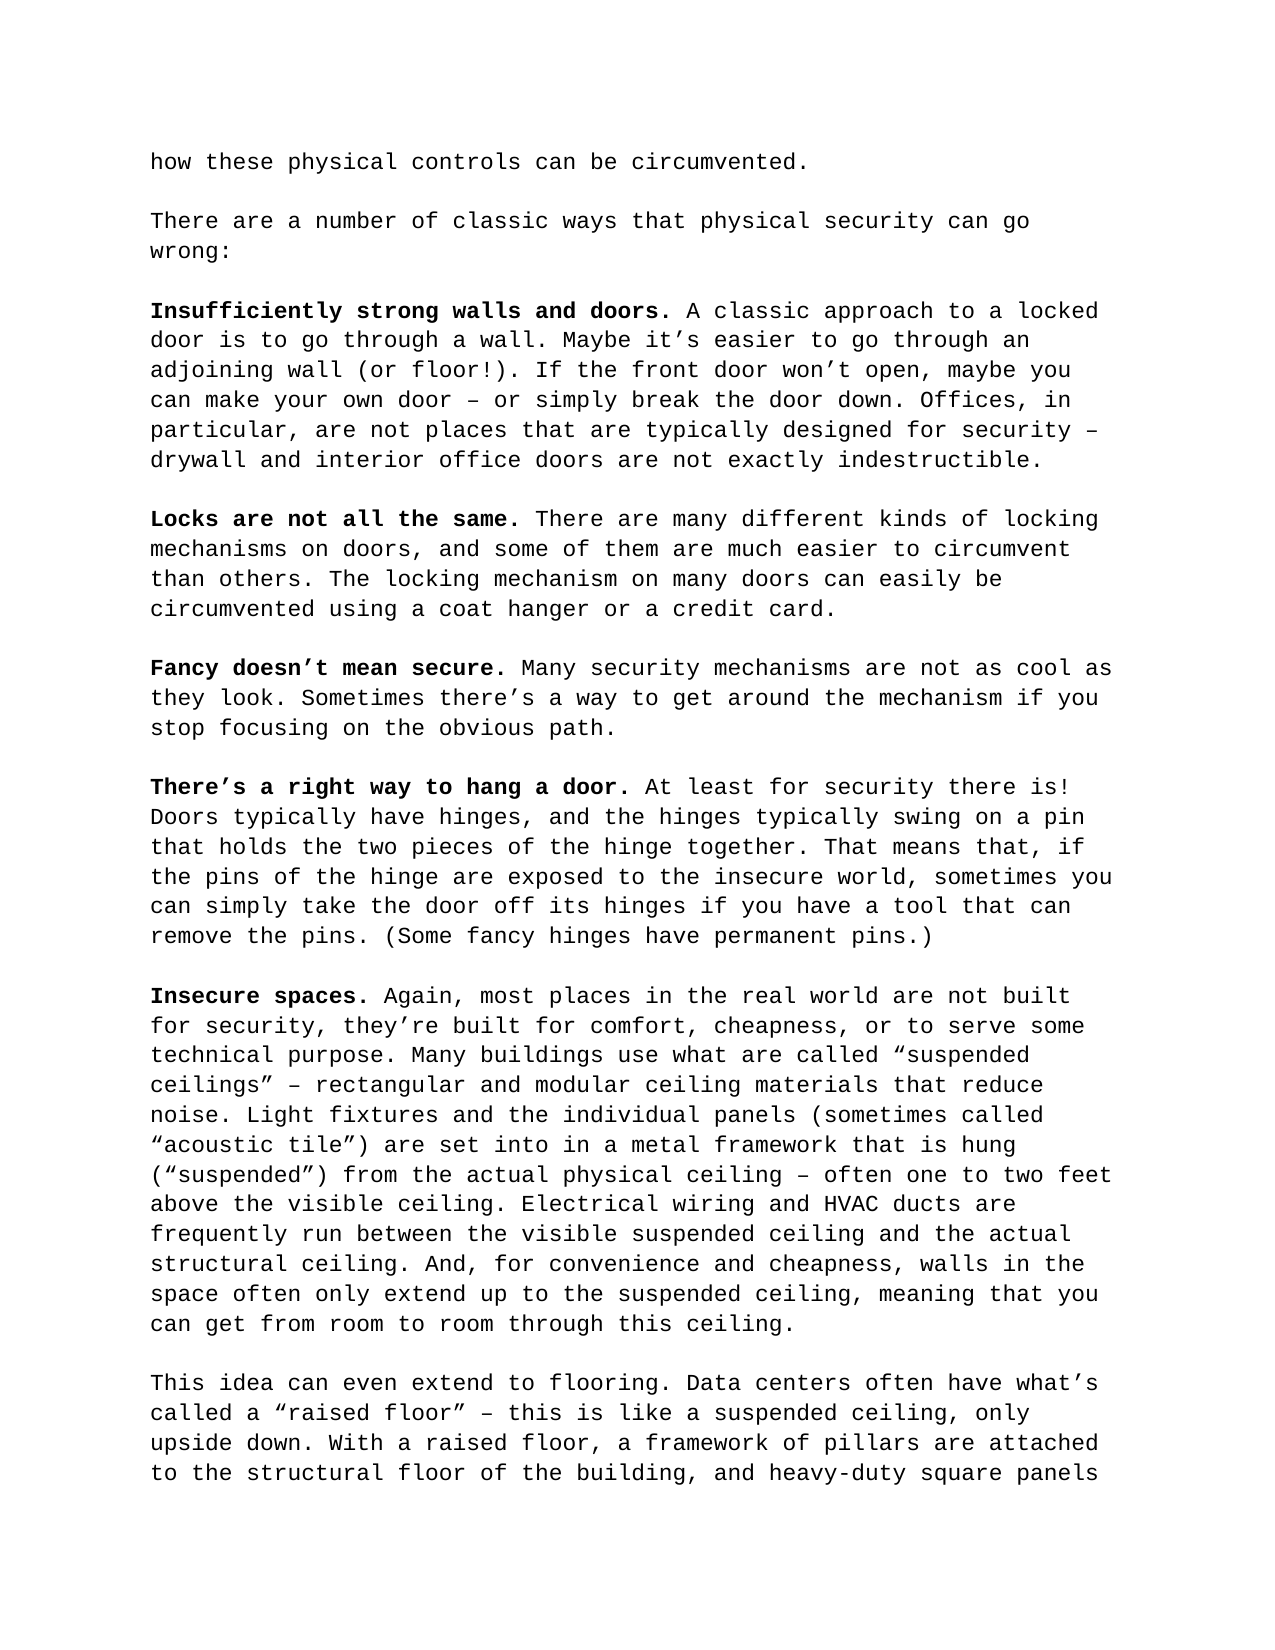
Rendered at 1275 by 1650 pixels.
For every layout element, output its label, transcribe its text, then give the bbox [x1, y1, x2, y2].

text Locks are not all the same. There are many different kinds of locking mechanisms on doors, and some of them are much easier to circumvent than others. The locking mechanism on many doors can easily be circumvented using a coat hanger or a credit card. [150, 507, 1125, 623]
text Insufficiently strong walls and doors. A classic approach to a locked door is to go through a wall. Maybe it’s easier to go through an adjoining wall (or floor!). If the front door won’t open, maybe you can make your own door – or simply break the door down. Offices, in particular, are not places that are typically designed for security – drywall and interior office doors are not exactly indestructible. [150, 299, 1125, 474]
text how these physical controls can be circumvented. [150, 150, 1125, 176]
text Fancy doesn’t mean secure. Many security mechanisms are not as cool as they look. Sometimes there’s a way to get around the mechanism if you stop focusing on the obvious path. [150, 656, 1125, 742]
text There are a number of classic ways that physical security can go wrong: [150, 209, 1125, 265]
text There’s a right way to hang a door. At least for security there is! Doors typically have hinges, and the hinges typically swing on a pin that holds the two pieces of the hinge together. That means that, if the pins of the hinge are exposed to the insecure world, sometimes you can simply take the door off its hinges if you have a tool that can remove the pins. (Some fancy hinges have permanent pins.) [150, 776, 1125, 951]
text Insecure spaces. Again, most places in the real world are not built for security, they’re built for comfort, cheapness, or to serve some technical purpose. Many buildings use what are called “suspended ceilings” – rectangular and modular ceiling materials that reduce noise. Light fixtures and the individual panels (sometimes called “acoustic tile”) are set into in a metal framework that is hung (“suspended”) from the actual physical ceiling – often one to two feet above the visible ceiling. Electrical wiring and HVAC ducts are frequently run between the visible suspended ceiling and the actual structural ceiling. And, for convenience and cheapness, walls in the space often only extend up to the suspended ceiling, meaning that you can get from room to room through this ceiling. [150, 984, 1125, 1338]
text This idea can even extend to flooring. Data centers often have what’s called a “raised floor” – this is like a suspended ceiling, only upside down. With a raised floor, a framework of pillars are attached to the structural floor of the building, and heavy-duty square panels [150, 1371, 1125, 1487]
